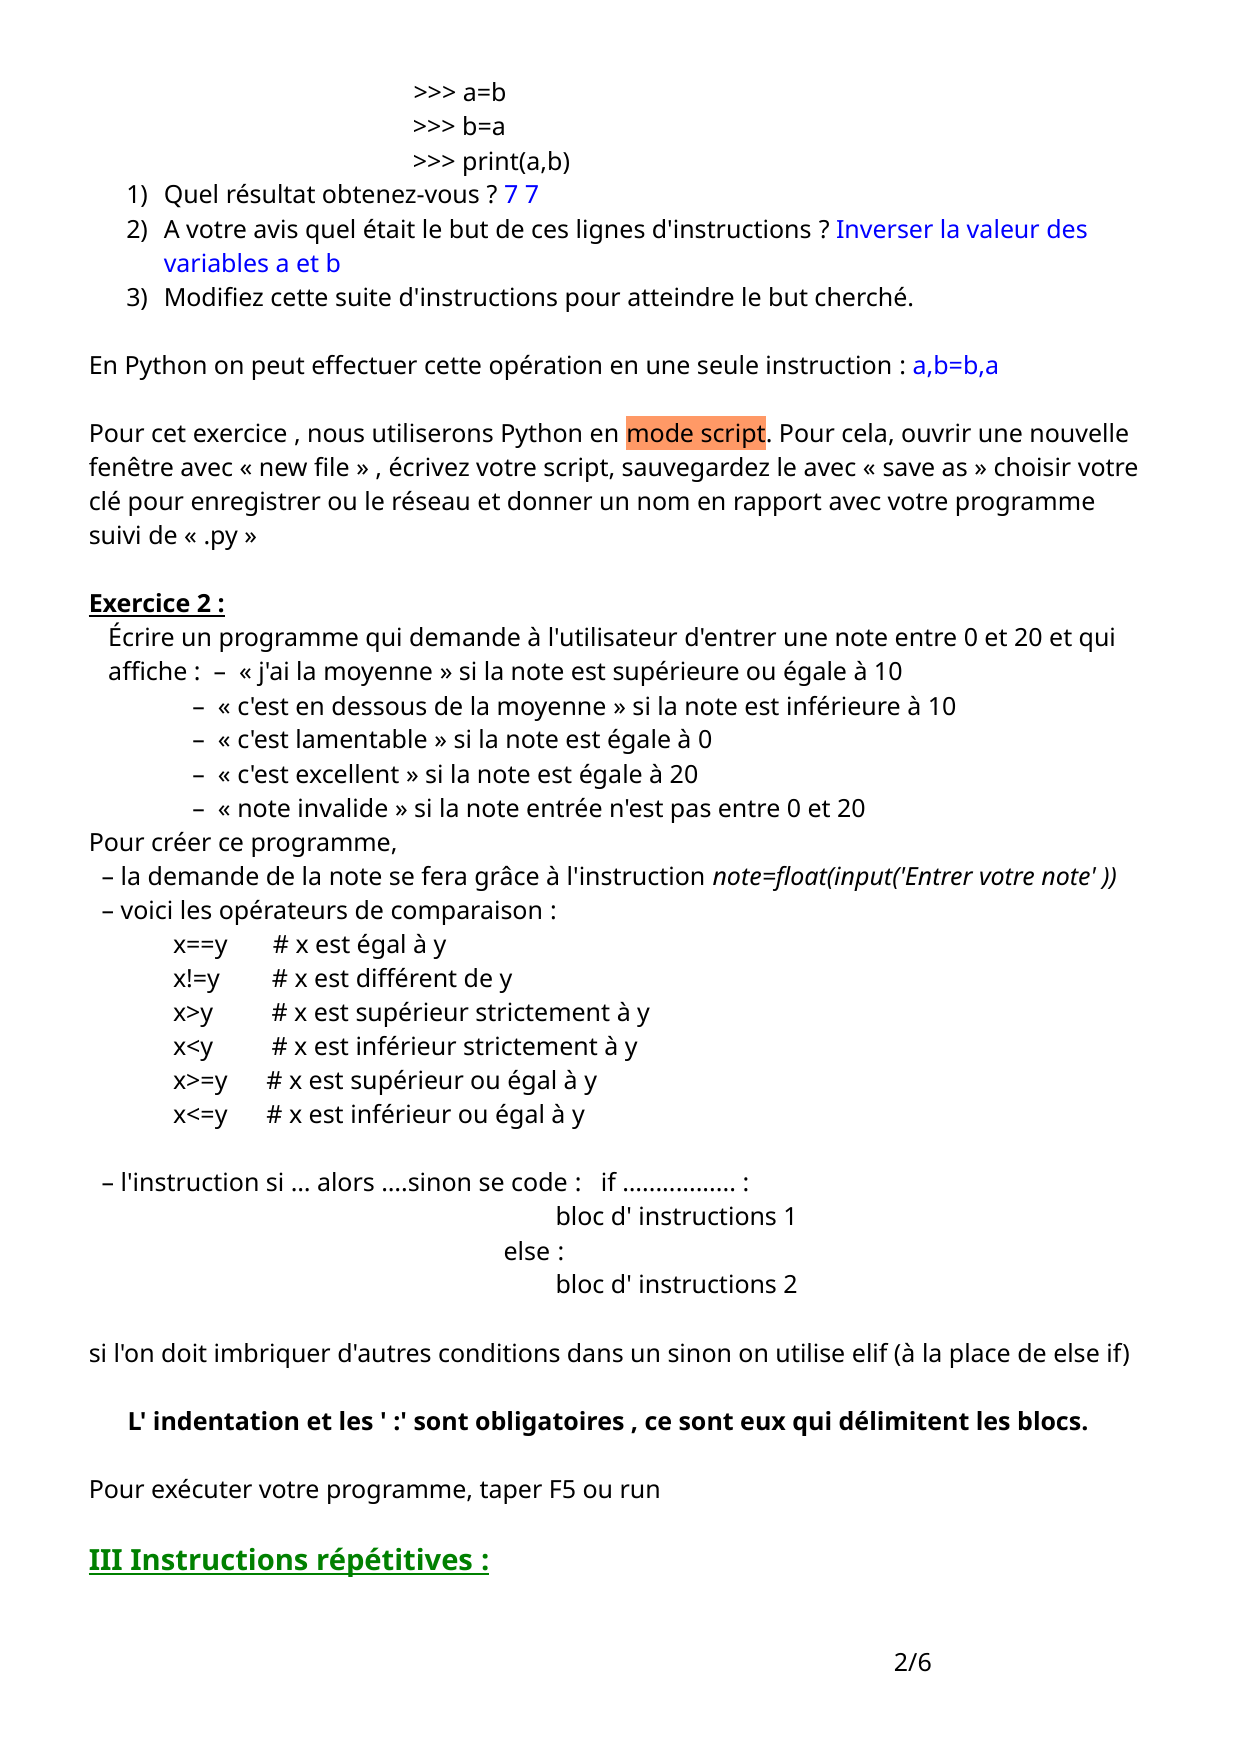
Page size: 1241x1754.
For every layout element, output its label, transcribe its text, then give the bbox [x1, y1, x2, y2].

text affiche : – « j'ai la moyenne » si la note est supérieure ou égale à 10 [88, 654, 1152, 688]
text Exercice 2 : [88, 586, 1152, 620]
text – l'instruction si … alors ….sinon se code : if ….............. : [88, 1165, 1152, 1199]
text Pour créer ce programme, [88, 824, 1152, 858]
text >>> b=a [88, 109, 1152, 143]
text si l'on doit imbriquer d'autres conditions dans un sinon on utilise elif (à la place de else if) [88, 1335, 1152, 1369]
text – voici les opérateurs de comparaison : [88, 892, 1152, 927]
text x!=y # x est différent de y [88, 961, 1152, 995]
list A votre avis quel était le but de ces lignes d'instructions ? Inverser la valeur des variables a et b [126, 211, 1152, 279]
text L' indentation et les ' :' sont obligatoires , ce sont eux qui délimitent les blocs. [88, 1403, 1152, 1437]
text else : [88, 1233, 1152, 1267]
text x==y # x est égal à y [88, 927, 1152, 961]
text x>=y # x est supérieur ou égal à y [88, 1063, 1152, 1097]
text Pour exécuter votre programme, taper F5 ou run [88, 1472, 1152, 1506]
text – « c'est lamentable » si la note est égale à 0 [88, 722, 1152, 756]
text Écrire un programme qui demande à l'utilisateur d'entrer une note entre 0 et 20 et qui [88, 620, 1152, 654]
list Quel résultat obtenez-vous ? 7 7 [126, 177, 1152, 211]
text Pour cet exercice , nous utiliserons Python en mode script. Pour cela, ouvrir une nouvelle fenêtre avec « new file » , écrivez votre script, sauvegardez le avec « save as » choisir votre clé pour enregistrer ou le réseau et donner un nom en rapport avec votre programme suivi de « .py » [88, 416, 1152, 552]
text x<=y # x est inférieur ou égal à y [88, 1097, 1152, 1131]
text bloc d' instructions 2 [88, 1267, 1152, 1301]
text >>> print(a,b) [88, 143, 1152, 177]
list Modifiez cette suite d'instructions pour atteindre le but cherché. [126, 279, 1152, 313]
text – « c'est excellent » si la note est égale à 20 [88, 756, 1152, 790]
text bloc d' instructions 1 [88, 1199, 1152, 1233]
text – « c'est en dessous de la moyenne » si la note est inférieure à 10 [88, 688, 1152, 722]
text III Instructions répétitives : [88, 1540, 1152, 1579]
text – « note invalide » si la note entrée n'est pas entre 0 et 20 [88, 790, 1152, 824]
text >>> a=b [88, 75, 1152, 109]
text En Python on peut effectuer cette opération en une seule instruction : a,b=b,a [88, 347, 1152, 382]
text – la demande de la note se fera grâce à l'instruction note=float(input('Entrer votre note' )) [88, 858, 1152, 892]
text x>y # x est supérieur strictement à y [88, 995, 1152, 1029]
text x<y # x est inférieur strictement à y [88, 1029, 1152, 1063]
